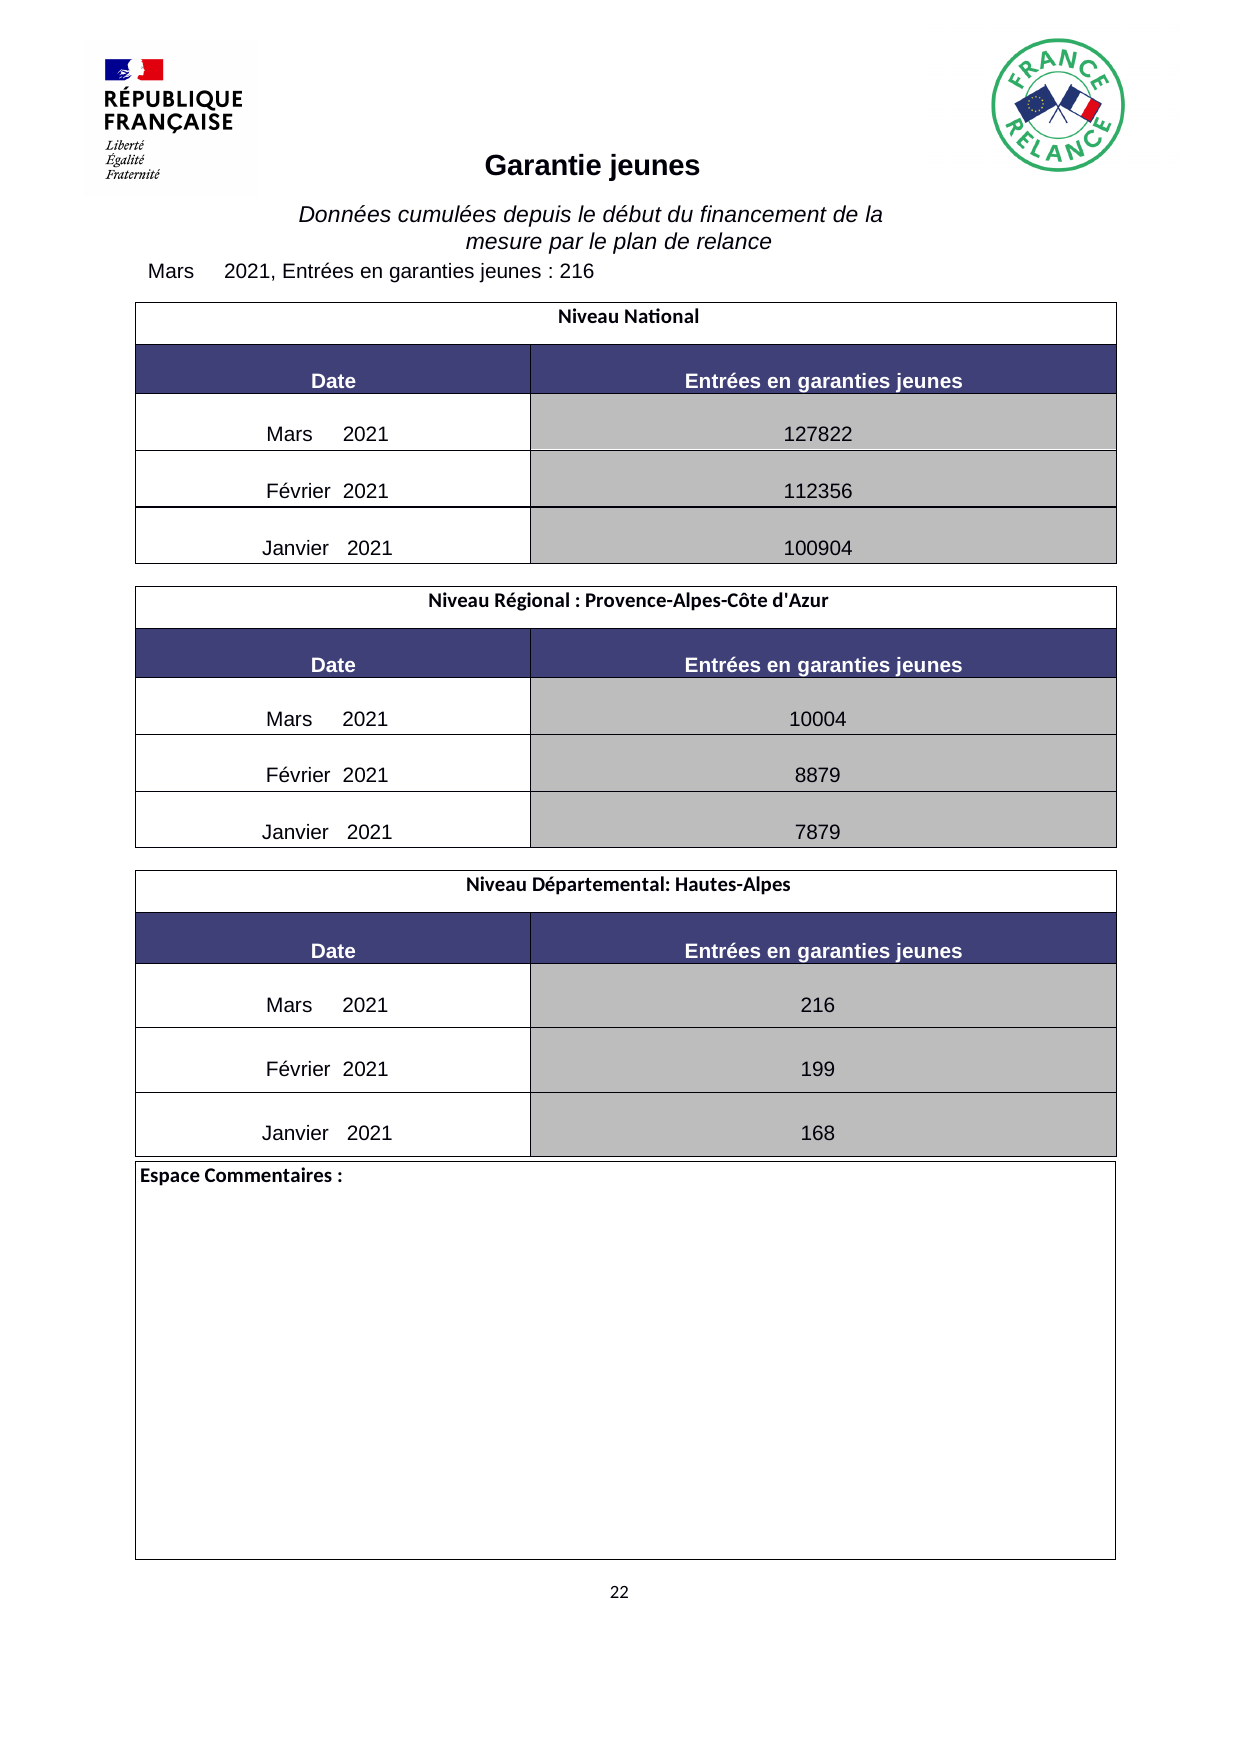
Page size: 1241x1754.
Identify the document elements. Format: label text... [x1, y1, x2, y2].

table_cell Mars 2021 [136, 678, 530, 734]
table_cell Date [136, 913, 530, 963]
table_cell Entrées en garanties jeunes [531, 629, 1116, 677]
table_cell 112356 [531, 451, 1116, 506]
table_header Niveau Départemental: Hautes-Alpes [136, 871, 1116, 912]
table_cell Entrées en garanties jeunes [531, 345, 1116, 393]
table_cell Janvier 2021 [136, 1093, 530, 1156]
table_cell Février 2021 [136, 735, 530, 791]
table_cell Entrées en garanties jeunes [531, 913, 1116, 963]
table_header Niveau Régional : Provence-Alpes-Côte d'Azur [136, 587, 1116, 628]
table_cell Date [136, 345, 530, 393]
text Mars 2021, Entrées en garanties jeunes : 216 [148, 259, 1093, 283]
table_cell 7879 [531, 792, 1116, 847]
table_cell 100904 [531, 508, 1116, 563]
text Espace Commentaires : [135, 1162, 1115, 1187]
table_cell 127822 [531, 394, 1116, 449]
table_cell Février 2021 [136, 1028, 530, 1092]
table_cell Date [136, 629, 530, 677]
table_cell Janvier 2021 [136, 508, 530, 563]
picture [926, 17, 1189, 185]
table_cell 168 [531, 1093, 1116, 1156]
table_cell Mars 2021 [136, 964, 530, 1027]
picture [84, 39, 263, 200]
table_cell Mars 2021 [136, 394, 530, 449]
table_cell 10004 [531, 678, 1116, 734]
table_cell 199 [531, 1028, 1116, 1092]
table_header Niveau National [136, 303, 1116, 344]
table_cell 216 [531, 964, 1116, 1027]
table_cell Janvier 2021 [136, 792, 530, 847]
text Données cumulées depuis le début du financement de la mesure par le plan de relance [148, 200, 1093, 254]
text Garantie jeunes [263, 148, 926, 181]
table_cell 8879 [531, 735, 1116, 791]
text 22 [0, 1580, 1238, 1603]
table_cell Février 2021 [136, 451, 530, 506]
